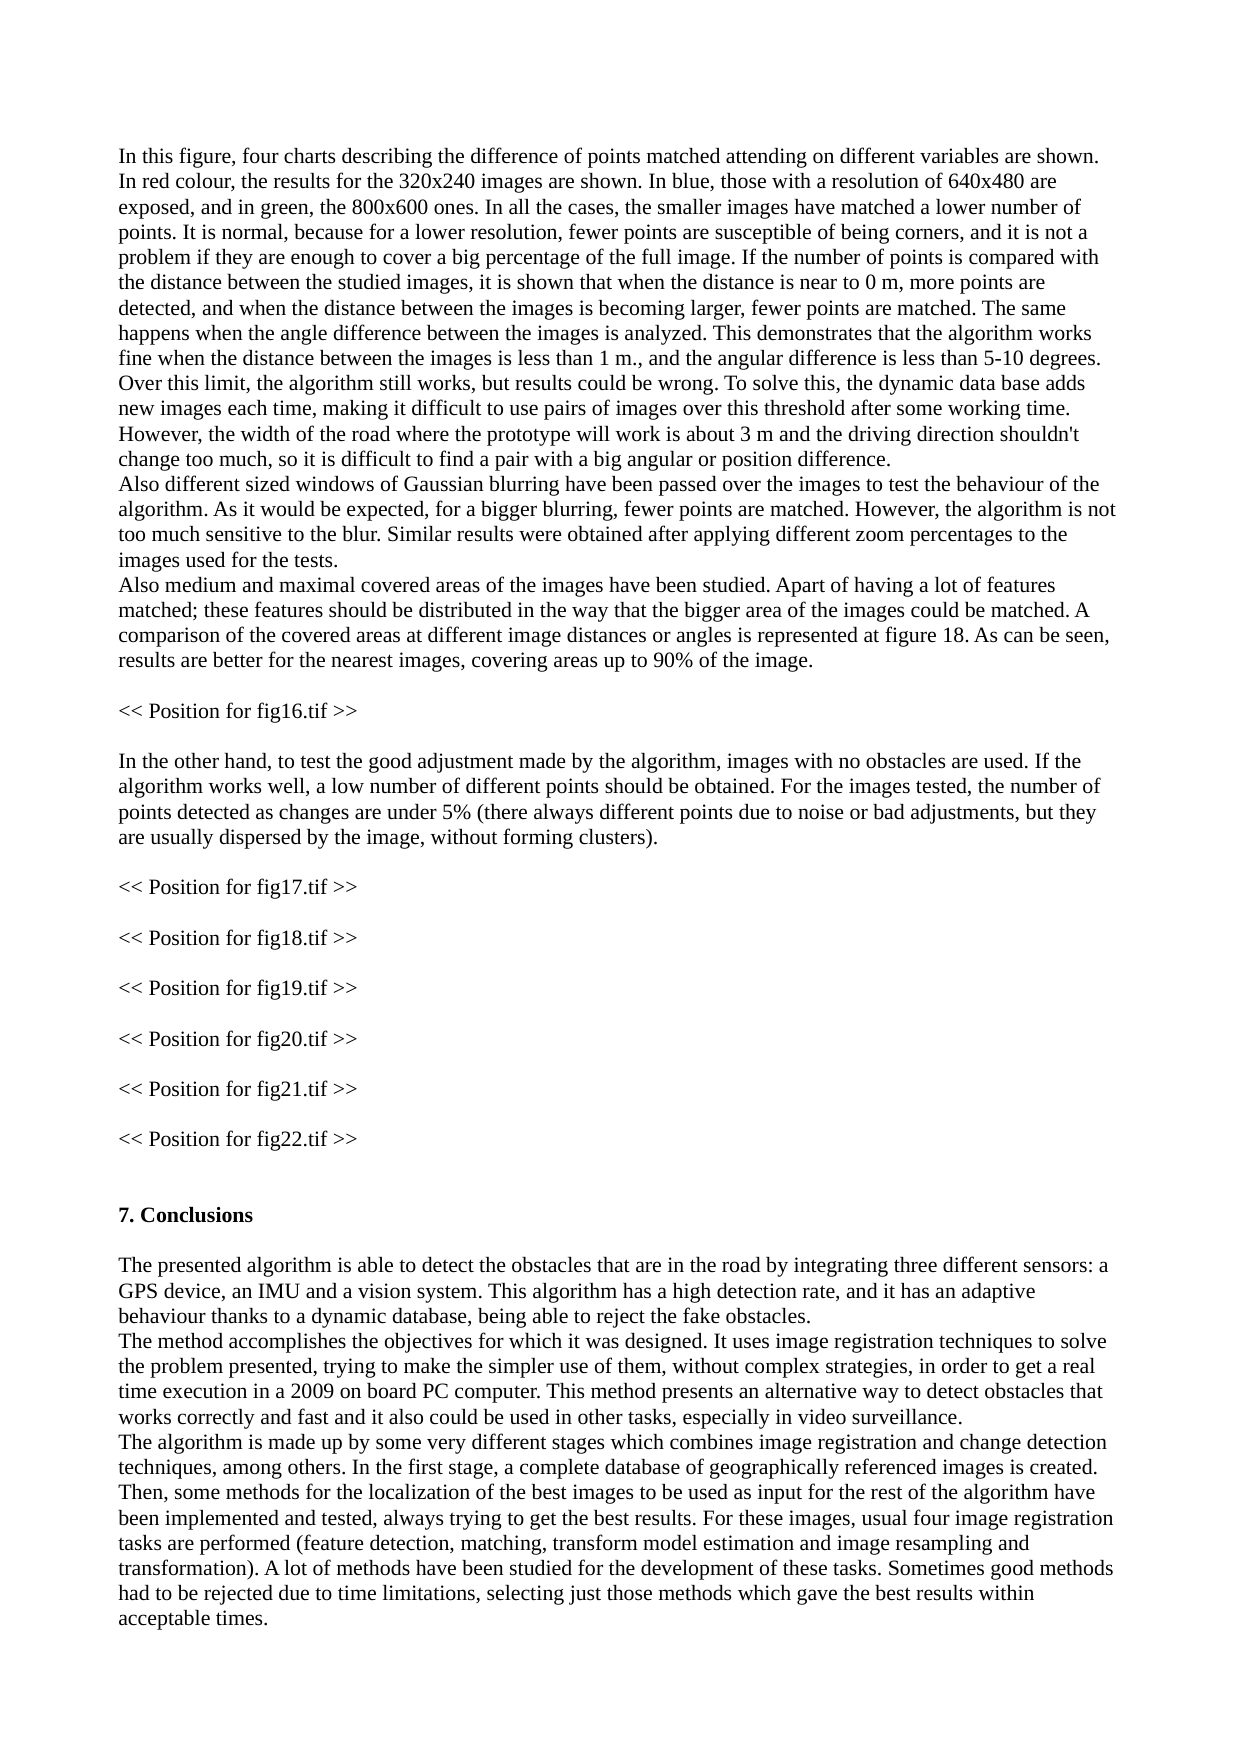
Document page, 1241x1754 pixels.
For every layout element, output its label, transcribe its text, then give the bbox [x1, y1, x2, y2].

text << Position for fig18.tif >> [118, 925, 1122, 950]
text << Position for fig22.tif >> [118, 1126, 1122, 1152]
text The presented algorithm is able to detect the obstacles that are in the road by integrating three different sensors: a GPS device, an IMU and a vision system. This algorithm has a high detection rate, and it has an adaptive behaviour thanks to a dynamic database, being able to reject the fake obstacles. [118, 1252, 1122, 1328]
text In the other hand, to test the good adjustment made by the algorithm, images with no obstacles are used. If the algorithm works well, a low number of different points should be obtained. For the images tested, the number of points detected as changes are under 5% (there always different points due to noise or bad adjustments, but they are usually dispersed by the image, without forming clusters). [118, 748, 1122, 849]
text Also different sized windows of Gaussian blurring have been passed over the images to test the behaviour of the algorithm. As it would be expected, for a bigger blurring, fewer points are matched. However, the algorithm is not too much sensitive to the blur. Similar results were obtained after applying different zoom percentages to the images used for the tests. [118, 471, 1122, 572]
text The algorithm is made up by some very different stages which combines image registration and change detection techniques, among others. In the first stage, a complete database of geographically referenced images is created. Then, some methods for the localization of the best images to be used as input for the rest of the algorithm have been implemented and tested, always trying to get the best results. For these images, usual four image registration tasks are performed (feature detection, matching, transform model estimation and image resampling and transformation). A lot of methods have been studied for the development of these tasks. Sometimes good methods had to be rejected due to time limitations, selecting just those methods which gave the best results within acceptable times. [118, 1429, 1122, 1631]
text << Position for fig20.tif >> [118, 1026, 1122, 1051]
text The method accomplishes the objectives for which it was designed. It uses image registration techniques to solve the problem presented, trying to make the simpler use of them, without complex strategies, in order to get a real time execution in a 2009 on board PC computer. This method presents an alternative way to detect obstacles that works correctly and fast and it also could be used in other tasks, especially in video surveillance. [118, 1328, 1122, 1429]
text << Position for fig16.tif >> [118, 698, 1122, 723]
text 7. Conclusions [118, 1202, 1122, 1227]
text << Position for fig21.tif >> [118, 1076, 1122, 1101]
text In this figure, four charts describing the difference of points matched attending on different variables are shown. In red colour, the results for the 320x240 images are shown. In blue, those with a resolution of 640x480 are exposed, and in green, the 800x600 ones. In all the cases, the smaller images have matched a lower number of points. It is normal, because for a lower resolution, fewer points are susceptible of being corners, and it is not a problem if they are enough to cover a big percentage of the full image. If the number of points is compared with the distance between the studied images, it is shown that when the distance is near to 0 m, more points are detected, and when the distance between the images is becoming larger, fewer points are matched. The same happens when the angle difference between the images is analyzed. This demonstrates that the algorithm works fine when the distance between the images is less than 1 m., and the angular difference is less than 5-10 degrees. Over this limit, the algorithm still works, but results could be wrong. To solve this, the dynamic data base adds new images each time, making it difficult to use pairs of images over this threshold after some working time. However, the width of the road where the prototype will work is about 3 m and the driving direction shouldn't change too much, so it is difficult to find a pair with a big angular or position difference. [118, 143, 1122, 471]
text << Position for fig17.tif >> [118, 874, 1122, 899]
text Also medium and maximal covered areas of the images have been studied. Apart of having a lot of features matched; these features should be distributed in the way that the bigger area of the images could be matched. A comparison of the covered areas at different image distances or angles is represented at figure 18. As can be seen, results are better for the nearest images, covering areas up to 90% of the image. [118, 572, 1122, 673]
text << Position for fig19.tif >> [118, 975, 1122, 1000]
